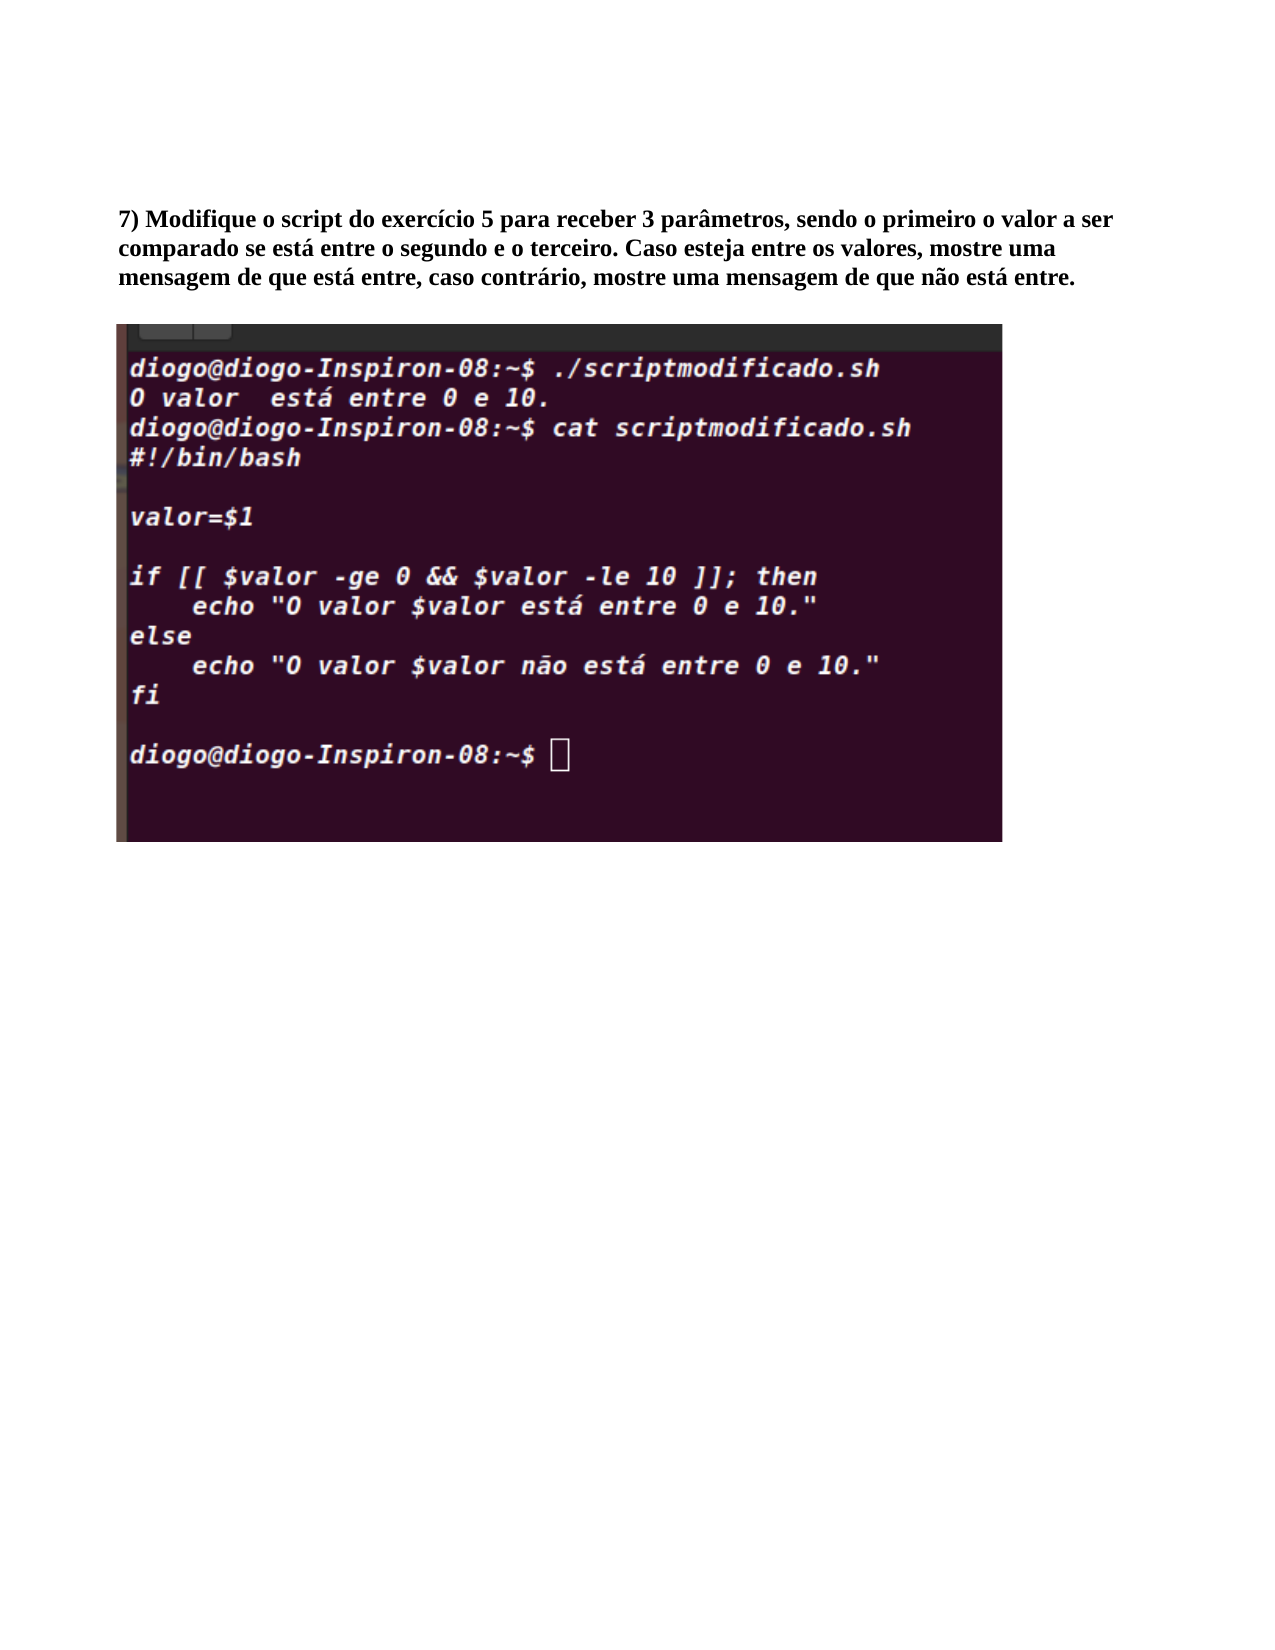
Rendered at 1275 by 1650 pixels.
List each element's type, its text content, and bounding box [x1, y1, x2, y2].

text mensagem de que está entre, caso contrário, mostre uma mensagem de que não está entre. [118, 262, 1157, 291]
text 7) Modifique o script do exercício 5 para receber 3 parâmetros, sendo o primeiro o valor a ser [118, 204, 1157, 233]
picture [116, 324, 1003, 842]
text comparado se está entre o segundo e o terceiro. Caso esteja entre os valores, mostre uma [118, 233, 1157, 262]
